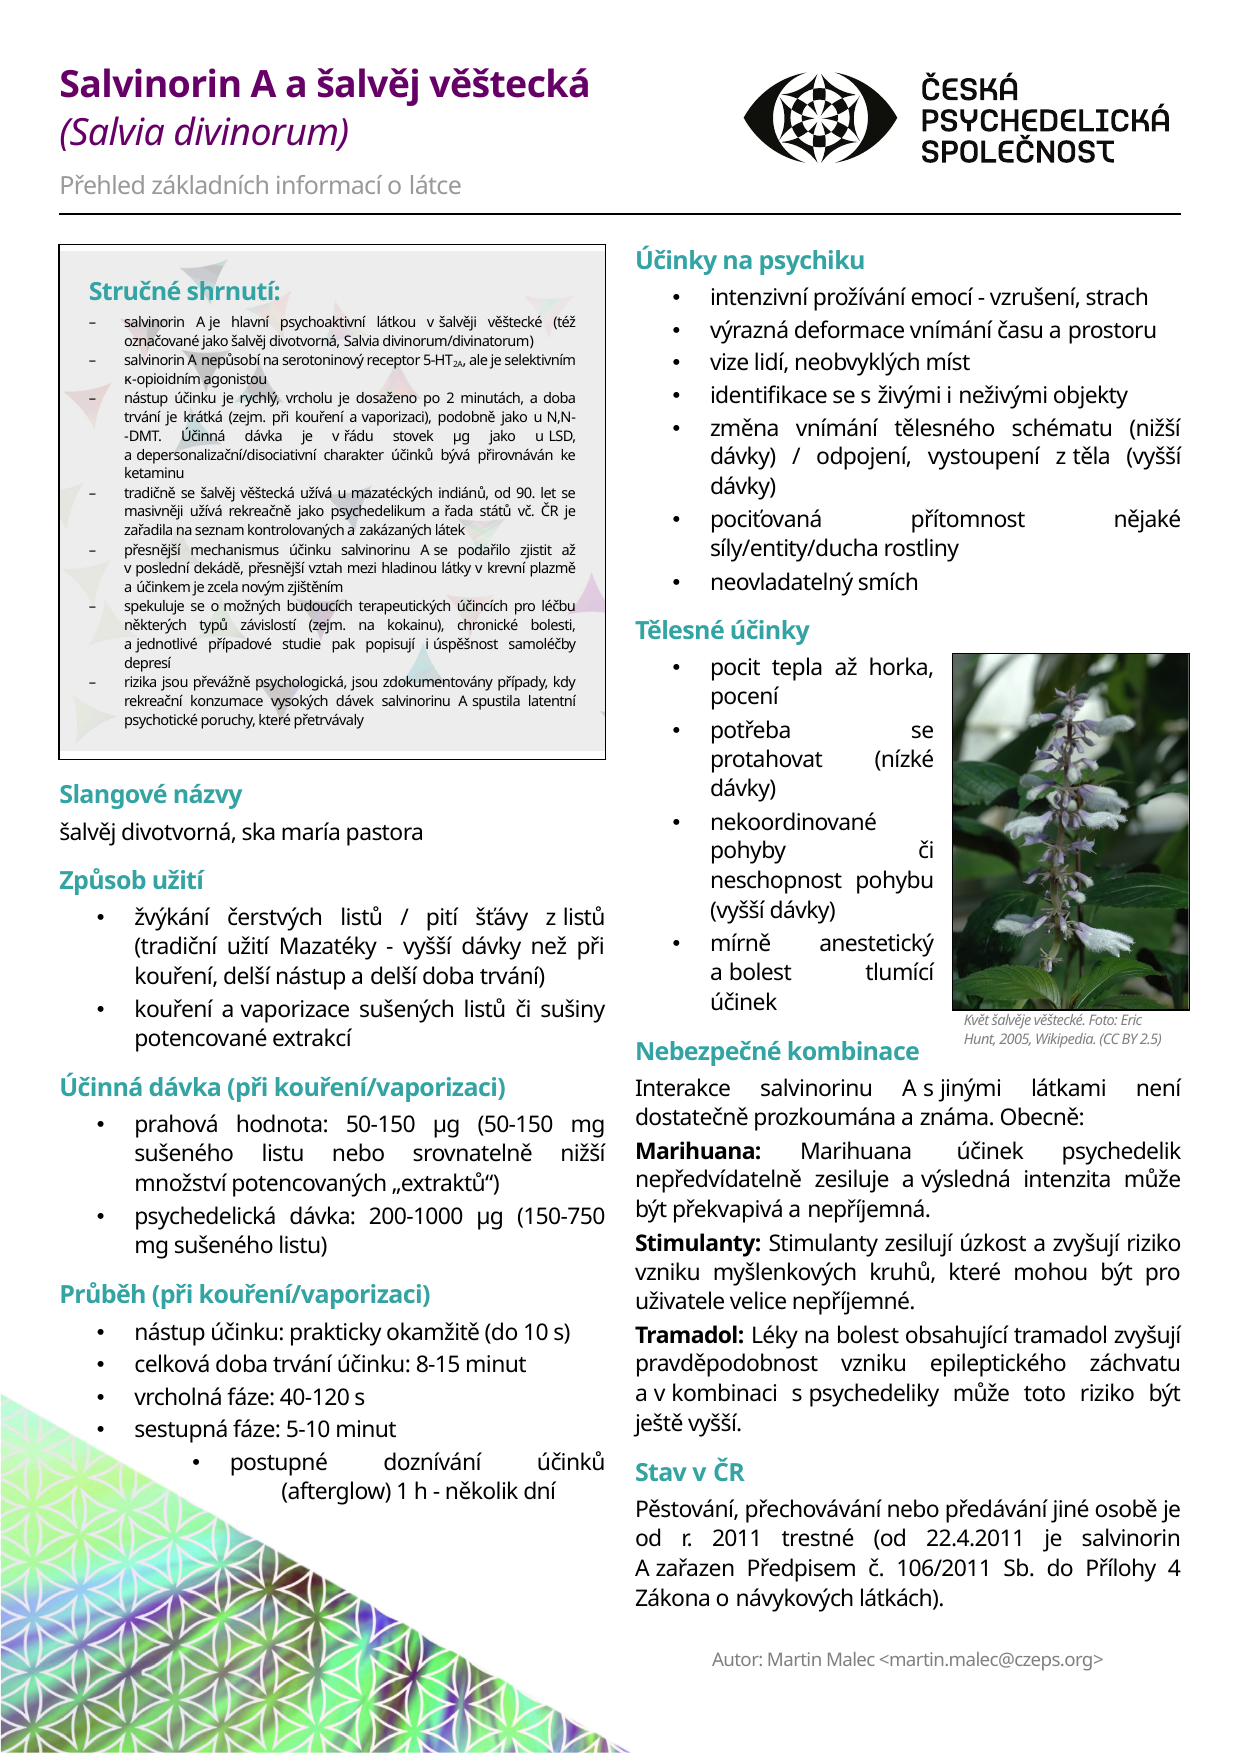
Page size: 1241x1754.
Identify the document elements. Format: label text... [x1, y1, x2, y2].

list změna vnímání tělesného schématu (nižší dávky) / odpojení, vystoupení z těla (vyšší dávky) [672, 243, 1181, 333]
table_header Stručné shrnutí: salvinorin A je hlavní psychoaktivní látkou v šalvěji věštecké (též označované jako šalvěj divotvorná, Salvia divinorum/divinatorum) salvinorin A nepůsobí na serotoninový receptor 5-HT2A, ale je selektivním κ­‑opioidním agonistou nástup účinku je rychlý, vrcholu je dosaženo po 2 minutách, a doba trvání je krátká (zejm. při kouření a vaporizaci), podobně jako u N,N­‑DMT. Účinná dávka je v řádu stovek μg jako u LSD, a depersonalizační/disociativní charakter účinků bývá přirovnáván ke ketaminu tradičně se šalvěj věštecká užívá u mazatéckých indiánů, od 90. let se masivněji užívá rekreačně jako psychedelikum a řada států vč. ČR je zařadila na seznam kontrolovaných a zakázaných látek přesnější mechanismus účinku salvinorinu A se podařilo zjistit až v poslední dekádě, přesnější vztah mezi hladinou látky v krevní plazmě a účinkem je zcela novým zjištěním spekuluje se o možných budoucích terapeutických účincích pro léčbu některých typů závislostí (zejm. na kokainu), chronické bolesti, a jednotlivé případové studie pak popisují i úspěšnost samoléčby depresí rizika jsou převážně psychologická, jsou zdokumentovány případy, kdy rekreační konzumace vysokých dávek salvinorinu A spustila latentní psychotické poruchy, které přetrvávaly [60, 245, 605, 759]
picture [10, 1671, 270, 1754]
text Květ šalvěje věštecké. Foto: Eric Hunt, 2005, Wikipedia. (CC BY 2.5) [964, 1011, 1178, 1048]
list prahová hodnota: 50-150 μg (50-150 mg sušeného listu nebo srovnatelně nižší množství potencovaných „extraktů“) [97, 1109, 605, 1198]
list mírně anestetický a bolest tlumící účinek [672, 611, 1181, 641]
subtitle Tělesné účinky [635, 445, 1181, 477]
list výrazná deformace vnímání času a prostoru [97, 1595, 605, 1624]
subtitle Způsob užití [59, 863, 605, 896]
list potřeba se protahovat (nízké dávky) [672, 516, 1181, 546]
subtitle Účinky na psychiku [59, 1524, 605, 1556]
title Salvinorin A a šalvěj věštecká (Salvia divinorum) [59, 59, 1181, 156]
picture [953, 654, 1189, 1009]
list postupné doznívání účinků (afterglow) 1 h - několik dní [97, 1447, 605, 1506]
list žvýkání čerstvých listů / pití šťávy z listů (tradiční užití Mazatéky - vyšší dávky než při kouření, delší nástup a delší doba trvání) [97, 902, 605, 991]
list vize lidí, neobvyklých míst [97, 1627, 605, 1657]
list pociťovaná přítomnost nějaké síly/entity/ducha rostliny [672, 336, 1181, 395]
list sestupná fáze: 5-10 minut [97, 1414, 605, 1444]
subtitle Přehled základních informací o látce [59, 168, 1181, 201]
text Tramadol: Léky na bolest obsahující tramadol zvyšují pravděpodobnost vzniku epileptického záchvatu a v kombinaci s psychedeliky může toto riziko být ještě vyšší. [635, 1091, 1181, 1210]
list intenzivní prožívání emocí - vzrušení, strach [97, 1562, 605, 1592]
list vrcholná fáze: 40-120 s [97, 1382, 605, 1411]
text Salvinorin A (dále SA) je ne­‑nitrogenní diterpenoid [1], vyskytující se v šalvěji věštecké (též označované jako šalvěj divotvorná – Salvia divinorum) ve velmi různých koncentracích (průměrně 0,245 % sušiny [2]). Šalvěj věštecká je tradičně využívána mazatéckými indiány v rámci jejich tradičního léčitelství a k věštění [3]. SA má psychedelické a psychotomimetické účinky částečně podobné klasickým psychedelikům jako je LSD či psilocybin, ale s unikátním fenomenologickým profilem [4], s účinkem v mikrogramových koncentracích podobně jako u LSD [5]. Ve větších dávkách – 1 mg a více při kouření [6] má i disociační a depersonalizační účinky, přirovnávané některými konzumenty k účinkům ketaminu [7], a pociťovaný „mentální reset“ popisovaný řadou uživatelů [8]–[11] připomíná výpovědi uživatelů ibogainu. Na rozdíl od klasických psychedelik, která aktivují zejména serotoninový receptor 2A, je SA neaktivní na 5-HT2A receptory [6], [12], ale selektivně aktivuje zejména κ­‑opioidní receptory [1], [12], [13], nepřímo působí i na μ­‑opioidní receptory [14] a možná i na dopaminový [15], [16] a endokanabinoidní [17] systém. Výzkum přesného mechanismu účinku je relativně nový a poznatky přibývají až v posledních několika letech. Málo se ví o způsobech metabolizace a odbourávání SA, nebo mechanismu rychlého vzniku tolerance [1]. Uživatelé, kteří užívají šalvěj věšteckou denně [10], [18], ale nepopisují, že by každodenní užívání vedlo k pozorovatelnému snížení účinku; spíše popisují postupně se rozvíjející schopnost zkušenost modulovat a získávat nad ní volní kontrolu. [635, 1522, 1181, 1684]
list nástup účinku: prakticky okamžitě (do 10 s) [97, 1316, 605, 1346]
list celková doba trvání účinku: 8-15 minut [97, 1349, 605, 1379]
list kouření a vaporizace sušených listů či sušiny potencované extrakcí [97, 994, 605, 1053]
list identifikace se s živými i neživými objekty [97, 1660, 605, 1689]
subtitle Účinná dávka (při kouření/vaporizaci) [59, 1071, 605, 1103]
subtitle Slangové názvy [59, 778, 605, 810]
list pocit tepla až horka, pocení [672, 483, 1181, 513]
subtitle Co je salvinorin A [635, 1484, 1181, 1516]
list psychedelická dávka: 200-1000 μg (150-750 mg sušeného listu) [97, 1201, 605, 1260]
text šalvěj divotvorná, ska maría pastora [59, 816, 605, 846]
list neovladatelný smích [672, 398, 1181, 427]
text Marihuana: Marihuana účinek psychedelik nepředvídatelně zesiluje a výsledná intenzita může být překvapivá a nepříjemná. [635, 818, 952, 967]
text Pěstování, přechovávání nebo předávání jiné osobě je od r. 2011 trestné (od 22.4.2011 je salvinorin A zařazen Předpisem č. 106/2011 Sb. do Přílohy 4 Zákona o návykových látkách). [635, 1266, 1181, 1385]
subtitle Stav v ČR [635, 1228, 1181, 1260]
text Interakce salvinorinu A s jinými látkami není dostatečně prozkoumána a známa. Obecně: [635, 697, 952, 815]
subtitle Nebezpečné kombinace [635, 658, 952, 691]
list nekoordinované pohyby či neschopnost pohybu (vyšší dávky) [672, 549, 1181, 608]
text Stimulanty: Stimulanty zesilují úzkost a zvyšují riziko vzniku myšlenkových kruhů, které mohou být pro uživatele velice nepříjemné. [635, 969, 1181, 1088]
subtitle Autor: Martin Malec <martin.malec@czeps.org> [635, 1419, 1181, 1443]
subtitle Průběh (při kouření/vaporizaci) [59, 1278, 605, 1310]
